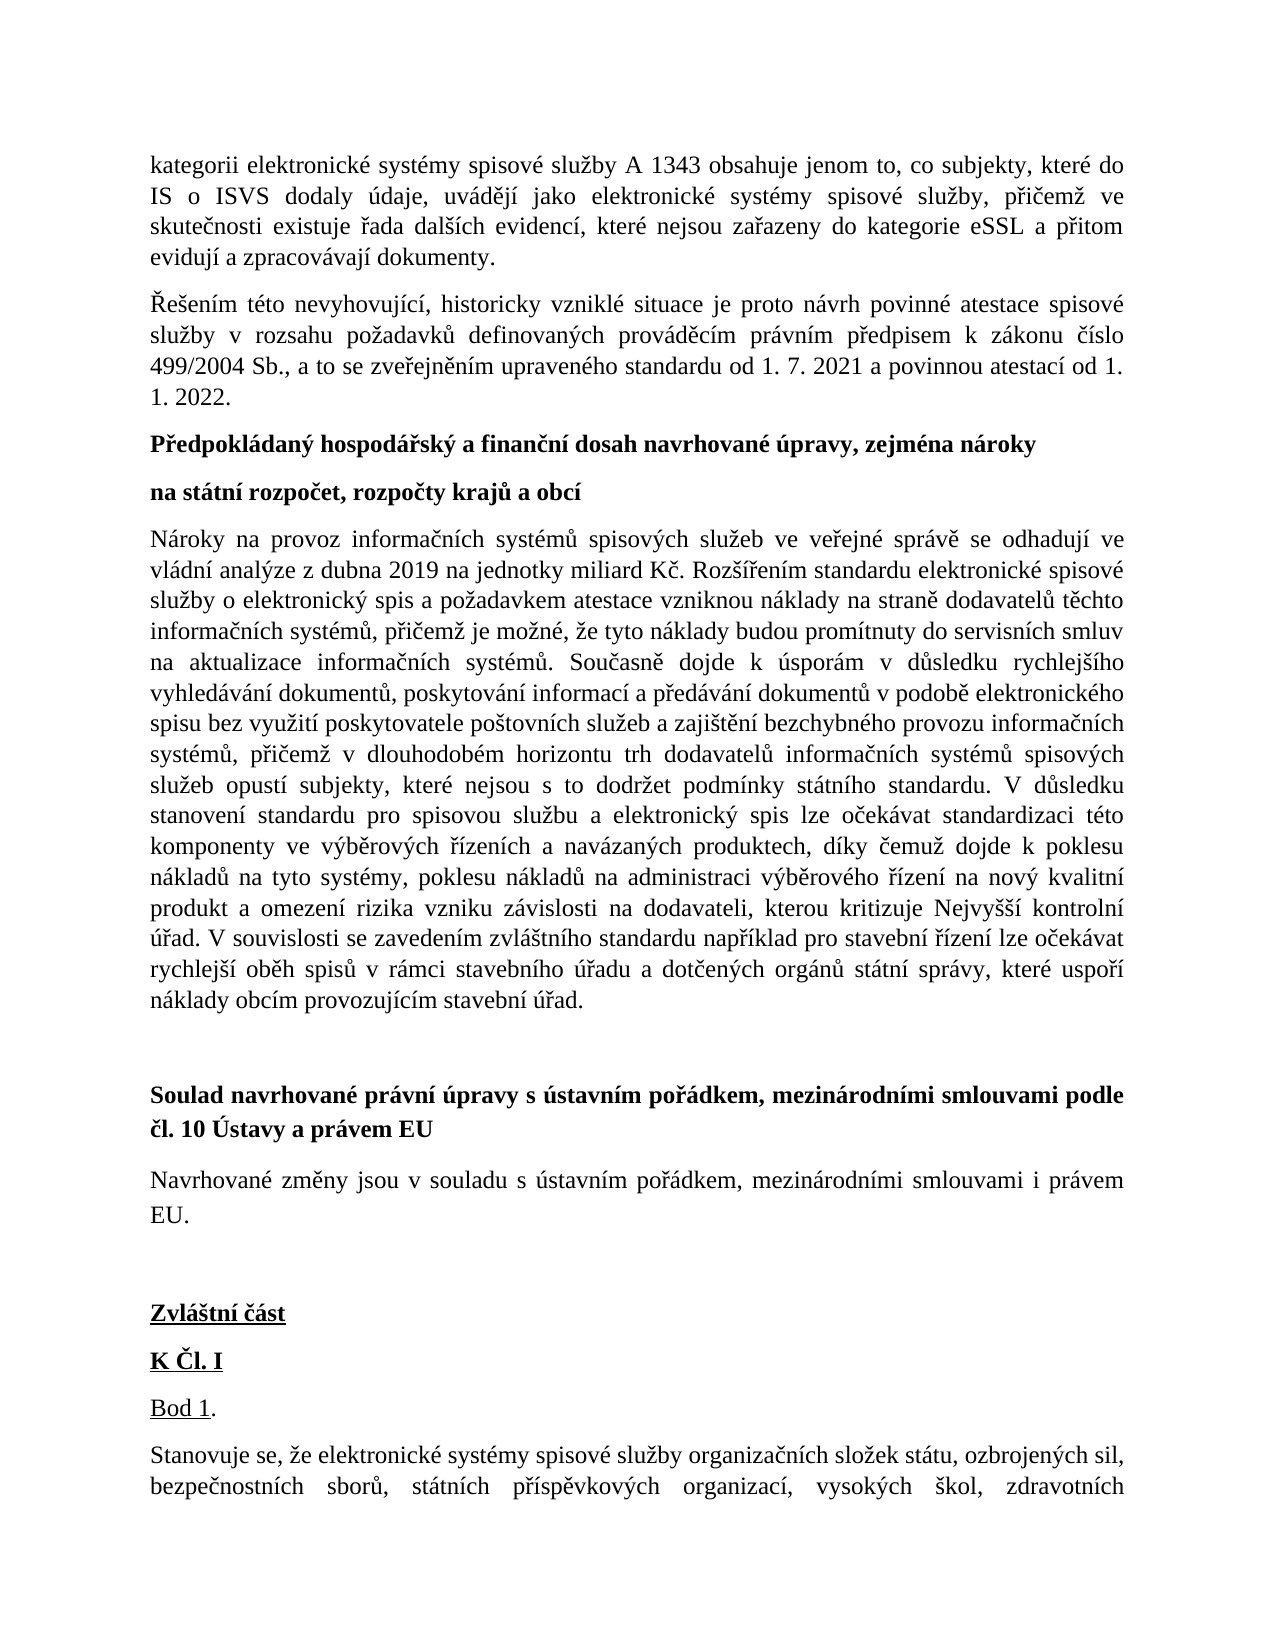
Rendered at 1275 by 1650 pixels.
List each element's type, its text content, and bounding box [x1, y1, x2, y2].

text Soulad navrhované právní úpravy s ústavním pořádkem, mezinárodními smlouvami podle čl. 10 Ústavy a právem EU [150, 1080, 1125, 1143]
text Řešením této nevyhovující, historicky vzniklé situace je proto návrh povinné atestace spisové služby v rozsahu požadavků definovaných prováděcím právním předpisem k zákonu číslo 499/2004 Sb., a to se zveřejněním upraveného standardu od 1. 7. 2021 a povinnou atestací od 1. 1. 2022. [150, 289, 1125, 411]
text Zvláštní část [150, 1298, 1125, 1327]
text Nároky na provoz informačních systémů spisových služeb ve veřejné správě se odhadují ve vládní analýze z dubna 2019 na jednotky miliard Kč. Rozšířením standardu elektronické spisové služby o elektronický spis a požadavkem atestace vzniknou náklady na straně dodavatelů těchto informačních systémů, přičemž je možné, že tyto náklady budou promítnuty do servisních smluv na aktualizace informačních systémů. Současně dojde k úsporám v důsledku rychlejšího vyhledávání dokumentů, poskytování informací a předávání dokumentů v podobě elektronického spisu bez využití poskytovatele poštovních služeb a zajištění bezchybného provozu informačních systémů, přičemž v dlouhodobém horizontu trh dodavatelů informačních systémů spisových služeb opustí subjekty, které nejsou s to dodržet podmínky státního standardu. V důsledku stanovení standardu pro spisovou službu a elektronický spis lze očekávat standardizaci této komponenty ve výběrových řízeních a navázaných produktech, díky čemuž dojde k poklesu nákladů na tyto systémy, poklesu nákladů na administraci výběrového řízení na nový kvalitní produkt a omezení rizika vzniku závislosti na dodavateli, kterou kritizuje Nejvyšší kontrolní úřad. V souvislosti se zavedením zvláštního standardu například pro stavební řízení lze očekávat rychlejší oběh spisů v rámci stavebního úřadu a dotčených orgánů státní správy, které uspoří náklady obcím provozujícím stavební úřad. [150, 524, 1125, 1014]
text Stanovuje se, že elektronické systémy spisové služby organizačních složek státu, ozbrojených sil, bezpečnostních sborů, státních příspěvkových organizací, vysokých škol, zdravotních [150, 1441, 1125, 1500]
text Navrhované změny jsou v souladu s ústavním pořádkem, mezinárodními smlouvami i právem EU. [150, 1165, 1125, 1228]
text K Čl. I [150, 1346, 1125, 1374]
text Předpokládaný hospodářský a finanční dosah navrhované úpravy, zejména nároky [150, 429, 1125, 458]
text kategorii elektronické systémy spisové služby A 1343 obsahuje jenom to, co subjekty, které do IS o ISVS dodaly údaje, uvádějí jako elektronické systémy spisové služby, přičemž ve skutečnosti existuje řada dalších evidencí, které nejsou zařazeny do kategorie eSSL a přitom evidují a zpracovávají dokumenty. [150, 150, 1125, 271]
text na státní rozpočet, rozpočty krajů a obcí [150, 477, 1125, 505]
text Bod 1. [150, 1393, 1125, 1422]
